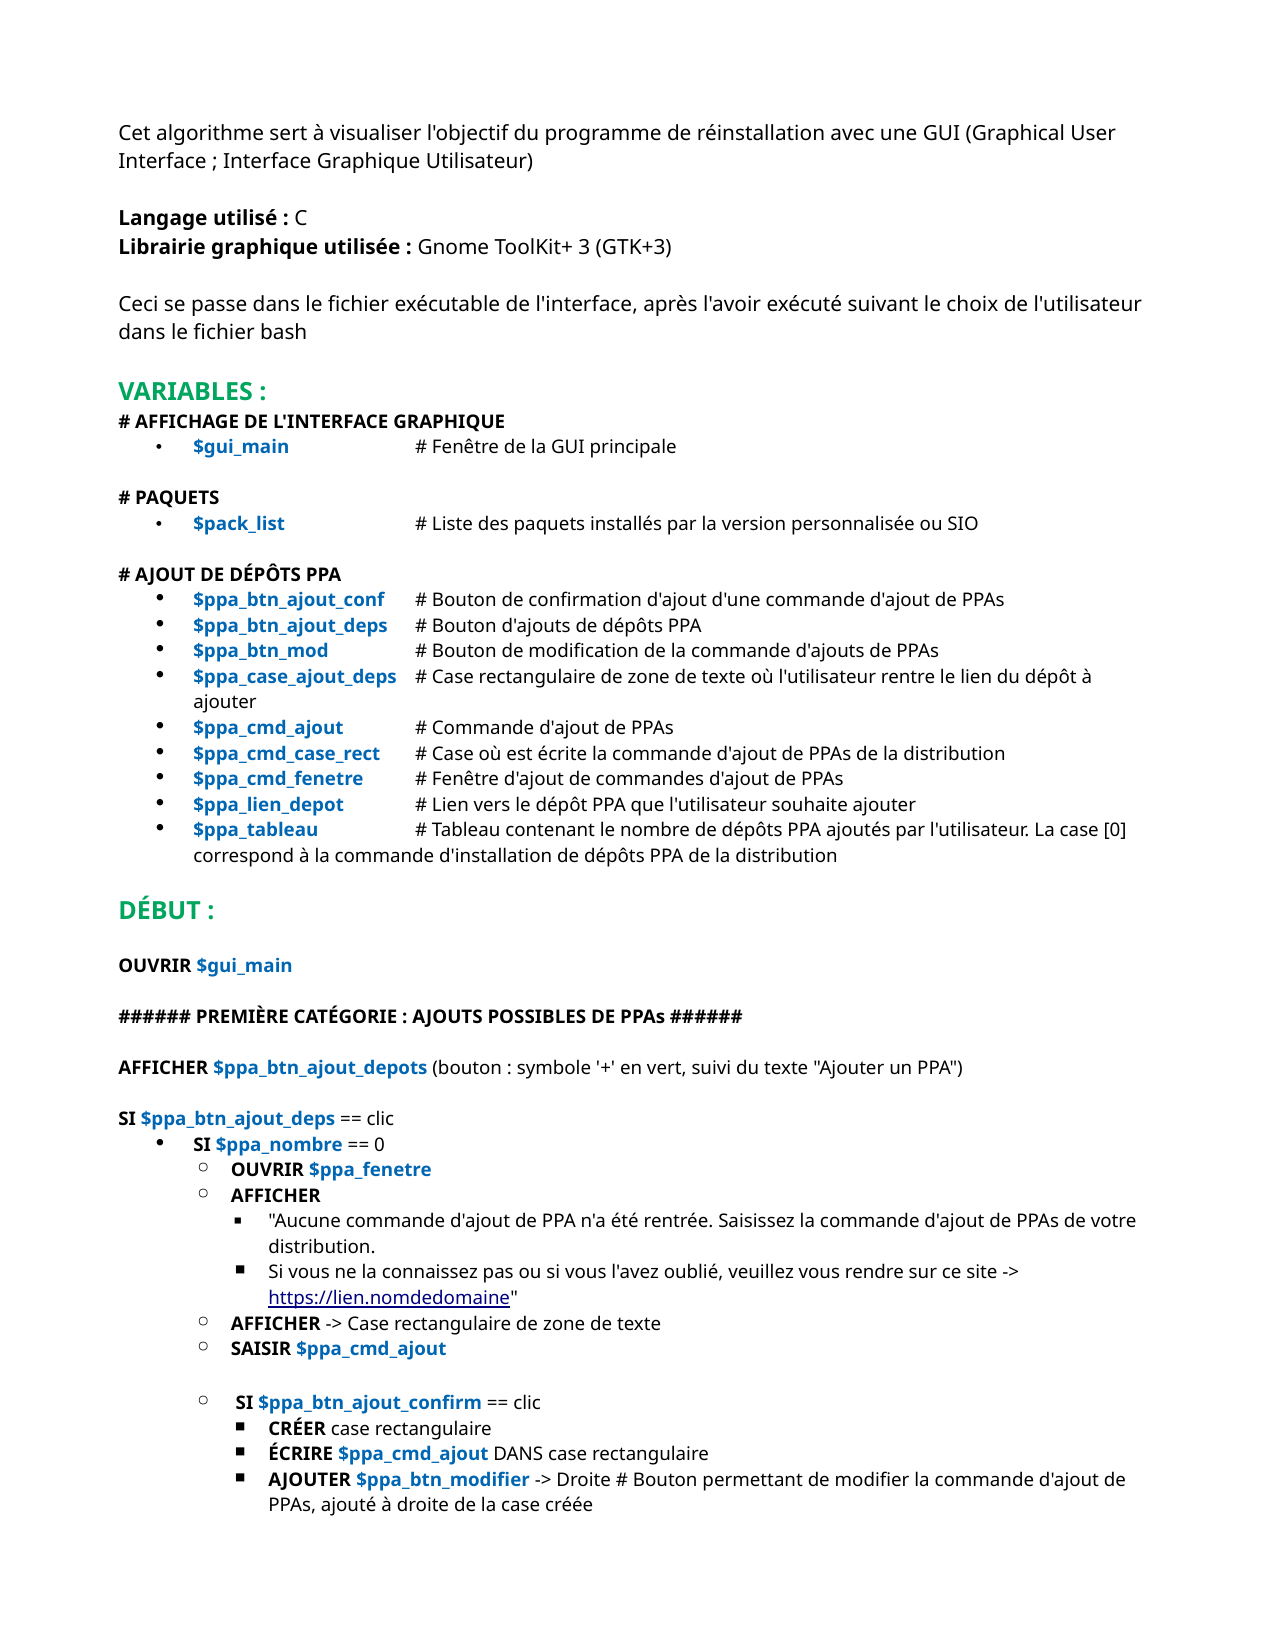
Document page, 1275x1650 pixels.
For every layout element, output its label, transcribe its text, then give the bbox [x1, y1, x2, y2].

list OUVRIR $ppa_fenetre [193, 1157, 1157, 1182]
list "Aucune commande d'ajout de PPA n'a été rentrée. Saisissez la commande d'ajout de PPAs de votre distribution. [231, 1208, 1157, 1259]
text # AFFICHAGE DE L'INTERFACE GRAPHIQUE [118, 408, 1157, 434]
text Librairie graphique utilisée : Gnome ToolKit+ 3 (GTK+3) [118, 232, 1157, 260]
list SAISIR $ppa_cmd_ajout [193, 1335, 1157, 1361]
text SI $ppa_btn_ajout_deps == clic [118, 1106, 1157, 1131]
list $ppa_btn_ajout_conf # Bouton de confirmation d'ajout d'une commande d'ajout de PPAs [156, 587, 1157, 612]
text # PAQUETS [118, 485, 1157, 510]
list $ppa_btn_mod # Bouton de modification de la commande d'ajouts de PPAs [156, 638, 1157, 663]
text Langage utilisé : C [118, 203, 1157, 232]
list $ppa_cmd_fenetre # Fenêtre d'ajout de commandes d'ajout de PPAs [156, 765, 1157, 791]
list SI $ppa_nombre == 0 [156, 1131, 1157, 1157]
list Si vous ne la connaissez pas ou si vous l'avez oublié, veuillez vous rendre sur ce site -> https://lien.nomdedomaine" [231, 1259, 1157, 1310]
text ###### PREMIÈRE CATÉGORIE : AJOUTS POSSIBLES DE PPAs ###### [118, 1004, 1157, 1029]
list ÉCRIRE $ppa_cmd_ajout DANS case rectangulaire [231, 1441, 1157, 1466]
list $ppa_btn_ajout_deps # Bouton d'ajouts de dépôts PPA [156, 612, 1157, 638]
list $ppa_cmd_ajout # Commande d'ajout de PPAs [156, 714, 1157, 740]
list AFFICHER -> Case rectangulaire de zone de texte [193, 1310, 1157, 1335]
text Cet algorithme sert à visualiser l'objectif du programme de réinstallation avec une GUI (Graphical User Interface ; Interface Graphique Utilisateur) [118, 118, 1157, 175]
list $ppa_case_ajout_deps # Case rectangulaire de zone de texte où l'utilisateur rentre le lien du dépôt à ajouter [156, 663, 1157, 714]
list $pack_list # Liste des paquets installés par la version personnalisée ou SIO [156, 510, 1157, 536]
text DÉBUT : [118, 893, 1157, 927]
list CRÉER case rectangulaire [231, 1415, 1157, 1441]
list SI $ppa_btn_ajout_confirm == clic [193, 1390, 1157, 1415]
list AFFICHER [193, 1182, 1157, 1208]
text AFFICHER $ppa_btn_ajout_depots (bouton : symbole '+' en vert, suivi du texte "Ajouter un PPA") [118, 1055, 1157, 1080]
list $gui_main # Fenêtre de la GUI principale [156, 434, 1157, 459]
list AJOUTER $ppa_btn_modifier -> Droite # Bouton permettant de modifier la commande d'ajout de PPAs, ajouté à droite de la case créée [231, 1466, 1157, 1517]
text OUVRIR $gui_main [118, 953, 1157, 978]
text Ceci se passe dans le fichier exécutable de l'interface, après l'avoir exécuté suivant le choix de l'utilisateur dans le fichier bash [118, 289, 1157, 346]
text # AJOUT DE DÉPÔTS PPA [118, 561, 1157, 587]
text VARIABLES : [118, 374, 1157, 408]
list $ppa_lien_depot # Lien vers le dépôt PPA que l'utilisateur souhaite ajouter [156, 791, 1157, 816]
list $ppa_cmd_case_rect # Case où est écrite la commande d'ajout de PPAs de la distribution [156, 740, 1157, 765]
list $ppa_tableau # Tableau contenant le nombre de dépôts PPA ajoutés par l'utilisateur. La case [0] correspond à la commande d'installation de dépôts PPA de la distribution [156, 816, 1157, 867]
